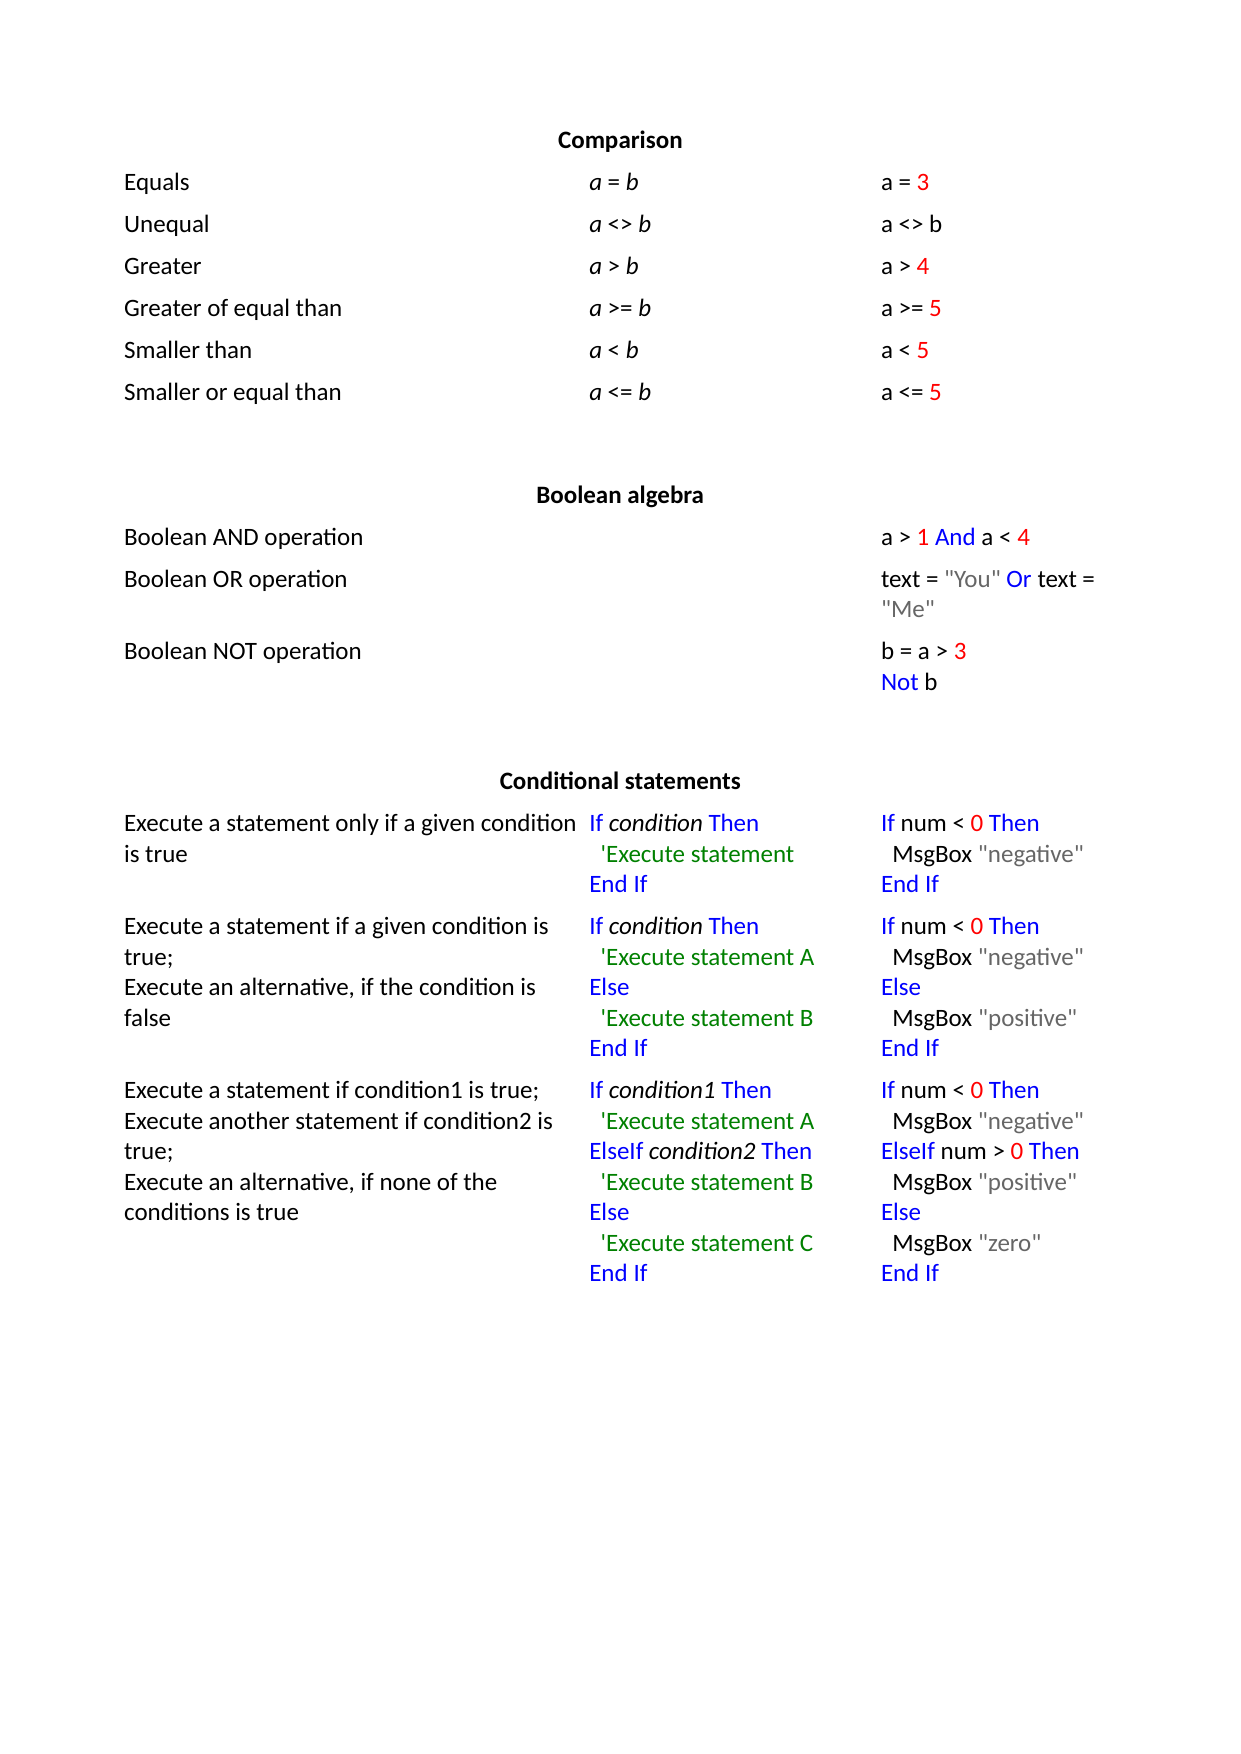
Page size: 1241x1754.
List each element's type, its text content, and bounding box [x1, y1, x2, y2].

table_cell Smaller or equal than [118, 370, 583, 412]
table_cell Greater of equal than [118, 286, 583, 328]
table_header Conditional statements [118, 760, 1122, 801]
table_cell Boolean NOT operation [118, 630, 583, 702]
table_cell If num < 0 Then MsgBox "negative" Else MsgBox "positive" End If [875, 905, 1122, 1068]
table_cell If num < 0 Then MsgBox "negative" End If [875, 801, 1122, 904]
table_cell Execute a statement only if a given condition is true [118, 801, 583, 904]
table_cell a <= 5 [875, 370, 1122, 412]
table_cell Boolean OR operation [118, 557, 583, 629]
table_cell Unequal [118, 202, 583, 244]
table_cell a = 3 [875, 160, 1122, 202]
table_cell a > 1 And a < 4 [875, 515, 1122, 557]
table_header Comparison [118, 118, 1122, 160]
table_cell If condition1 Then 'Execute statement A ElseIf condition2 Then 'Execute statement B Else 'Execute statement C End If [583, 1069, 875, 1294]
table_cell Execute a statement if condition1 is true; Execute another statement if condition2 is true; Execute an alternative, if none of the conditions is true [118, 1069, 583, 1294]
table_cell [583, 557, 875, 629]
table_cell text = "You" Or text = "Me" [875, 557, 1122, 629]
table_cell a = b [583, 160, 875, 202]
table_cell [583, 515, 875, 557]
table_cell Smaller than [118, 328, 583, 370]
table_cell a > b [583, 244, 875, 286]
table_cell a > 4 [875, 244, 1122, 286]
table_header Boolean algebra [118, 473, 1122, 515]
table_cell If condition Then 'Execute statement End If [583, 801, 875, 904]
table_cell a <> b [583, 202, 875, 244]
table_cell Execute a statement if a given condition is true; Execute an alternative, if the condition is false [118, 905, 583, 1068]
table_cell a < 5 [875, 328, 1122, 370]
table_cell Greater [118, 244, 583, 286]
table_cell If num < 0 Then MsgBox "negative" ElseIf num > 0 Then MsgBox "positive" Else MsgBox "zero" End If [875, 1069, 1122, 1294]
table_cell b = a > 3 Not b [875, 630, 1122, 702]
table_cell a <= b [583, 370, 875, 412]
table_cell a < b [583, 328, 875, 370]
table_cell a <> b [875, 202, 1122, 244]
table_cell a >= 5 [875, 286, 1122, 328]
table_cell [583, 630, 875, 702]
table_cell If condition Then 'Execute statement A Else 'Execute statement B End If [583, 905, 875, 1068]
table_cell Equals [118, 160, 583, 202]
table_cell a >= b [583, 286, 875, 328]
table_cell Boolean AND operation [118, 515, 583, 557]
